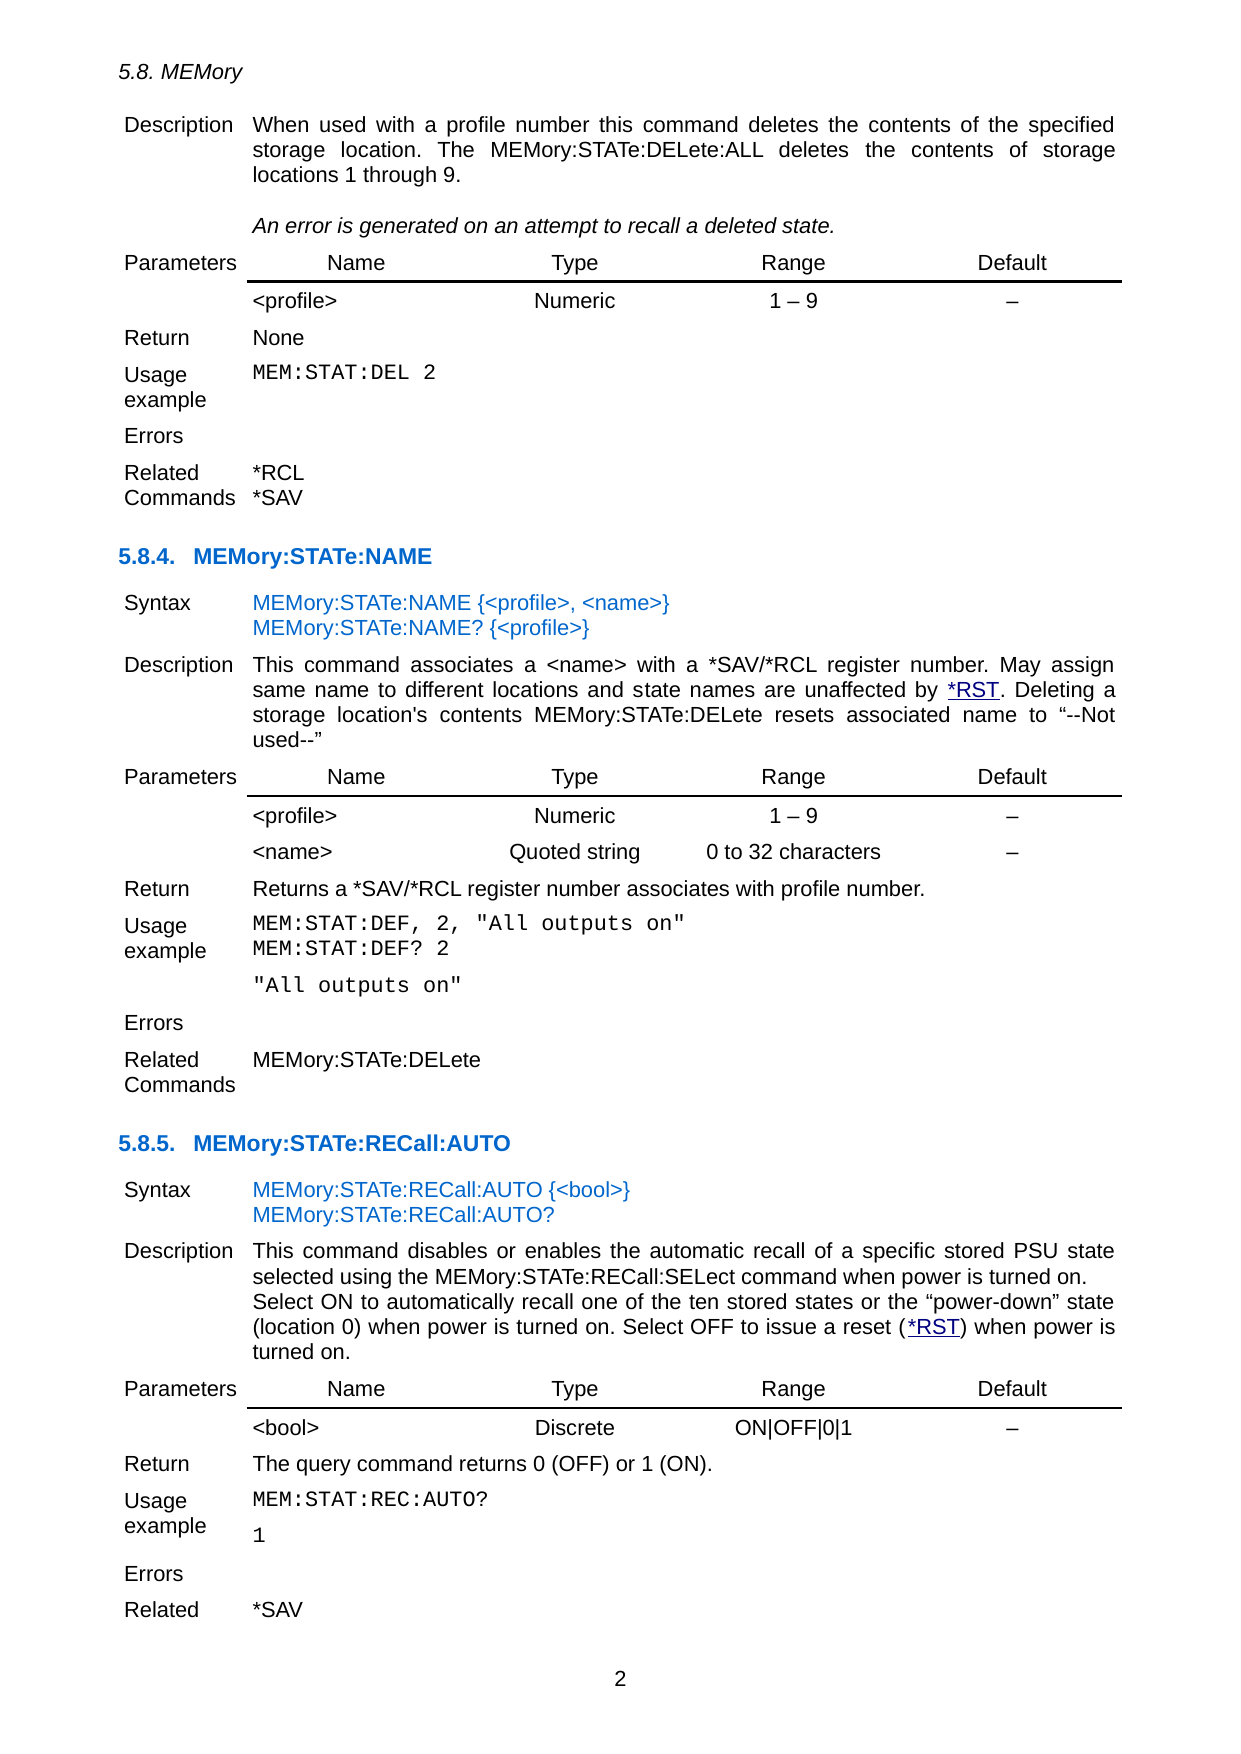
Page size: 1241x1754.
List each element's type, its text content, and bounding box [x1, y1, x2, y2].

table_cell Return [118, 1446, 247, 1482]
table_cell Name [247, 244, 465, 280]
table_cell 0 to 32 characters [684, 834, 903, 870]
table_cell Return [118, 319, 247, 356]
table_cell Name [247, 1370, 465, 1407]
table_cell Description [118, 1233, 247, 1370]
subtitle MEMory:STATe:RECall:AUTO [118, 1129, 1122, 1156]
table_cell – [903, 283, 1122, 319]
table_cell – [903, 797, 1122, 833]
table_cell Type [465, 244, 684, 280]
table_cell 1 – 9 [684, 283, 903, 319]
table_cell Description [118, 646, 247, 758]
table_header Syntax [118, 584, 247, 646]
table_header MEMory:STATe:RECall:AUTO {<bool>} MEMory:STATe:RECall:AUTO? [247, 1171, 1122, 1233]
table_cell Return [118, 870, 247, 907]
table_cell Errors [118, 1005, 247, 1041]
table_cell *RCL *SAV [247, 454, 1122, 516]
table_cell Parameters [118, 244, 247, 319]
table_header MEMory:STATe:NAME {<profile>, <name>} MEMory:STATe:NAME? {<profile>} [247, 584, 1122, 646]
table_cell Default [903, 244, 1122, 280]
table_cell Usage example [118, 907, 247, 1004]
table_cell Quoted string [465, 834, 684, 870]
table_cell Errors [118, 1555, 247, 1592]
table_cell Discrete [465, 1409, 684, 1446]
table_cell Numeric [465, 797, 684, 833]
table_cell Parameters [118, 758, 247, 870]
table_cell Range [684, 758, 903, 795]
table_cell Range [684, 244, 903, 280]
table_cell Type [465, 1370, 684, 1407]
table_cell MEMory:STATe:DELete [247, 1041, 1122, 1103]
table_cell <profile> [247, 797, 465, 833]
table_cell Errors [118, 418, 247, 454]
table_cell [247, 418, 1122, 454]
table_cell Returns a *SAV/*RCL register number associates with profile number. [247, 870, 1122, 907]
table_cell Range [684, 1370, 903, 1407]
table_cell Default [903, 758, 1122, 795]
table_cell MEM:STAT:REC:AUTO? 1 [247, 1482, 1122, 1555]
table_cell Related [118, 1592, 247, 1628]
table_cell Default [903, 1370, 1122, 1407]
table_cell ON|OFF|0|1 [684, 1409, 903, 1446]
table_cell *SAV [247, 1592, 1122, 1628]
table_cell – [903, 834, 1122, 870]
table_cell 1 – 9 [684, 797, 903, 833]
subtitle MEMory:STATe:NAME [118, 543, 1122, 569]
table_cell <profile> [247, 283, 465, 319]
table_cell [247, 1005, 1122, 1041]
table_cell [247, 1555, 1122, 1592]
table_cell This command disables or enables the automatic recall of a specific stored PSU state selected using the MEMory:STATe:RECall:SELect command when power is turned on. Select ON to automatically recall one of the ten stored states or the “power-down” state (location 0) when power is turned on. Select OFF to issue a reset (*RST) when power is turned on. [247, 1233, 1122, 1370]
table_cell Numeric [465, 283, 684, 319]
table_cell Related Commands [118, 1041, 247, 1103]
table_cell MEM:STAT:DEF, 2, "All outputs on" MEM:STAT:DEF? 2 "All outputs on" [247, 907, 1122, 1004]
table_cell <name> [247, 834, 465, 870]
table_cell The query command returns 0 (OFF) or 1 (ON). [247, 1446, 1122, 1482]
table_cell Related Commands [118, 454, 247, 516]
table_cell <bool> [247, 1409, 465, 1446]
table_cell – [903, 1409, 1122, 1446]
table_cell When used with a profile number this command deletes the contents of the specified storage location. The MEMory:STATe:DELete:ALL deletes the contents of storage locations 1 through 9. An error is generated on an attempt to recall a deleted state. [247, 106, 1122, 244]
table_cell This command associates a <name> with a *SAV/*RCL register number. May assign same name to different locations and state names are unaffected by *RST. Deleting a storage location's contents MEMory:STATe:DELete resets associated name to “--Not used--” [247, 646, 1122, 758]
table_cell None [247, 319, 1122, 356]
table_cell Name [247, 758, 465, 795]
table_header Syntax [118, 1171, 247, 1233]
table_cell Usage example [118, 1482, 247, 1555]
table_cell MEM:STAT:DEL 2 [247, 356, 1122, 418]
table_cell Usage example [118, 356, 247, 418]
table_cell Type [465, 758, 684, 795]
table_cell Parameters [118, 1370, 247, 1446]
table_cell Description [118, 106, 247, 244]
